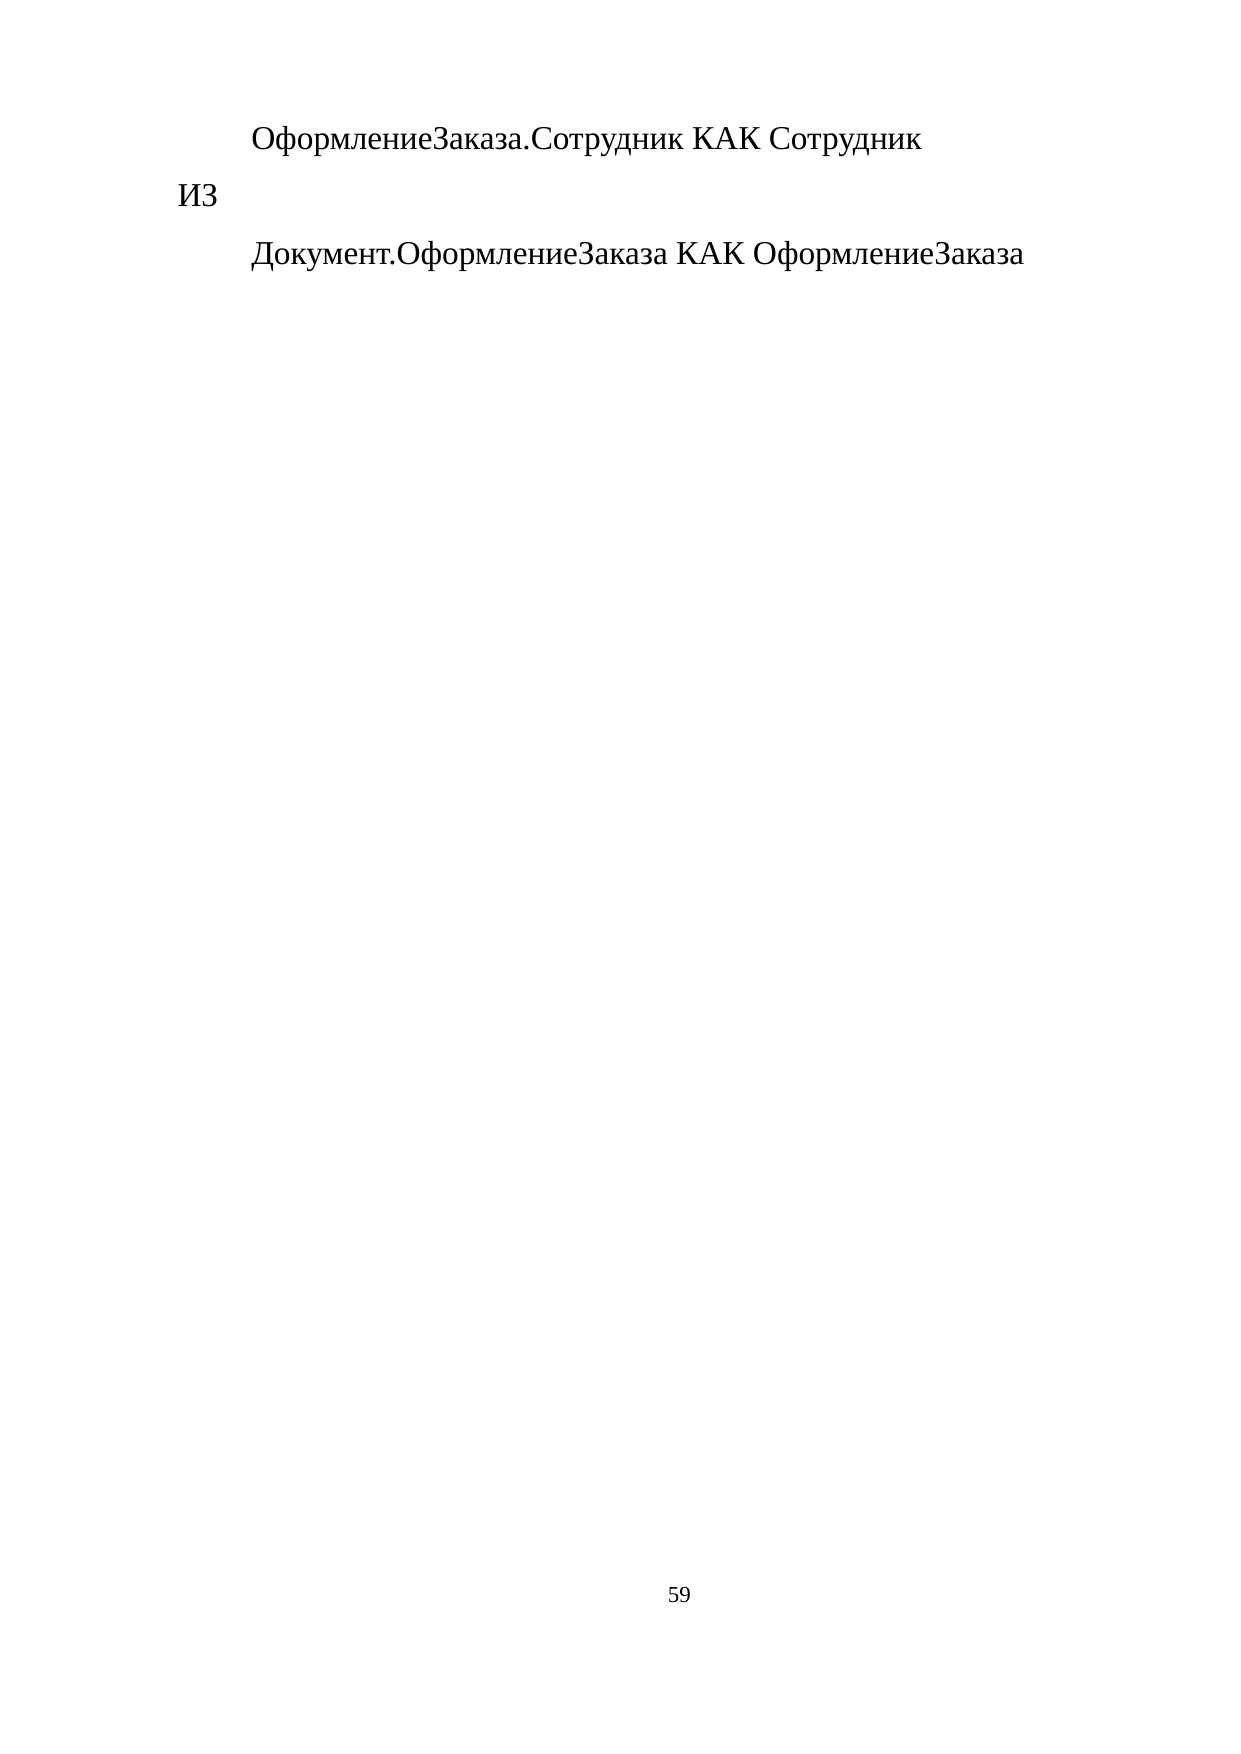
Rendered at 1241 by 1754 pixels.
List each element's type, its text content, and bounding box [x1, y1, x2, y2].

text Документ.ОформлениеЗаказа КАК ОформлениеЗаказа [177, 233, 1152, 271]
text ИЗ [177, 176, 1152, 214]
text ОформлениеЗаказа.Сотрудник КАК Сотрудник [177, 118, 1152, 156]
